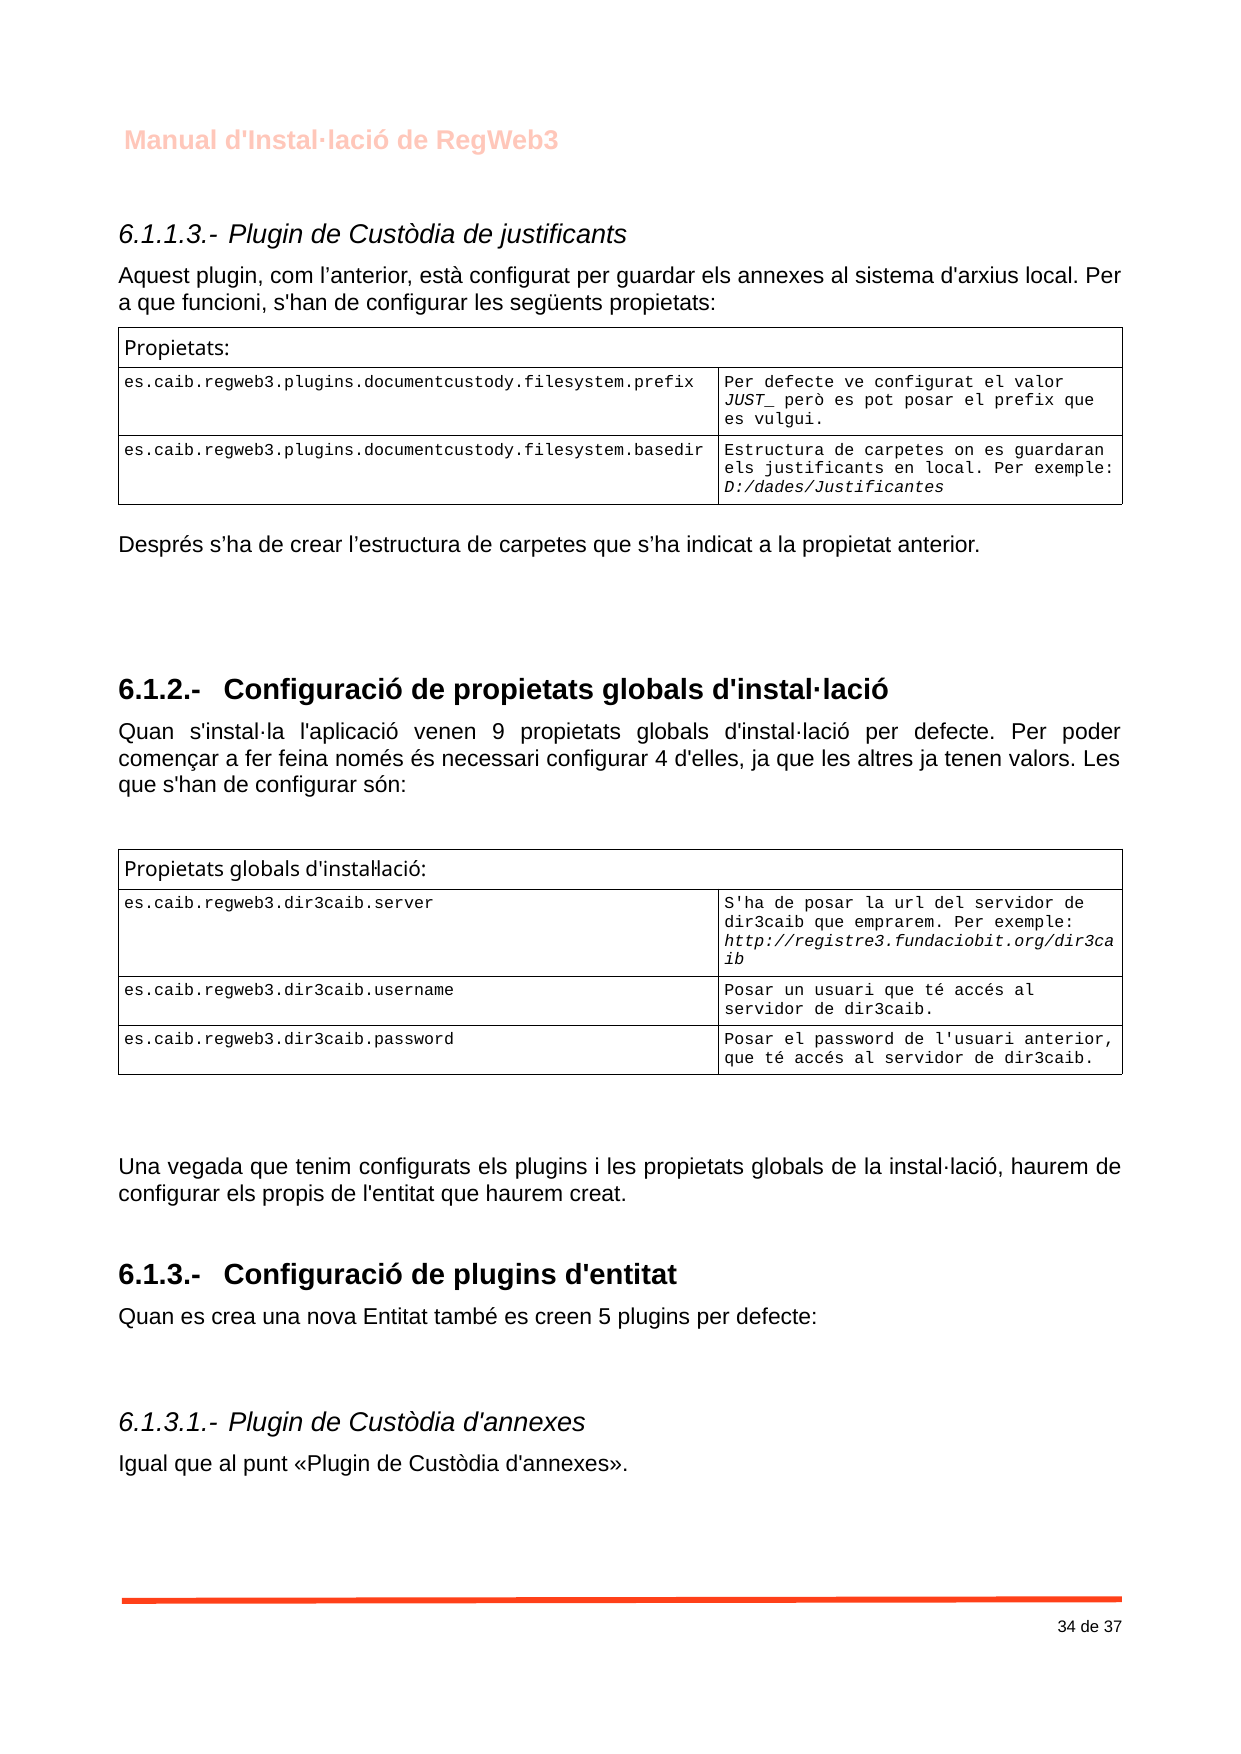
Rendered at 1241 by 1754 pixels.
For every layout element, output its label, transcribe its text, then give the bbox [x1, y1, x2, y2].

table_header Propietats globals d'instal·lació: [119, 850, 1122, 888]
table_cell Posar el password de l'usuari anterior, que té accés al servidor de dir3caib. [719, 1026, 1122, 1074]
text Aquest plugin, com l’anterior, està configurat per guardar els annexes al sistema d'arxius local. Per a que funcioni, s'han de configurar les següents propietats: [118, 262, 1122, 315]
subtitle Configuració de propietats globals d'instal·lació [118, 672, 1122, 706]
table_cell es.caib.regweb3.plugins.documentcustody.filesystem.basedir [119, 436, 718, 503]
text Quan es crea una nova Entitat també es creen 5 plugins per defecte: [118, 1303, 1122, 1330]
text Igual que al punt «Plugin de Custòdia d'annexes». [118, 1450, 1122, 1476]
table_cell es.caib.regweb3.dir3caib.username [119, 977, 718, 1025]
table_cell Estructura de carpetes on es guardaran els justificants en local. Per exemple: D:/dades/Justificantes [719, 436, 1122, 503]
table_cell es.caib.regweb3.plugins.documentcustody.filesystem.prefix [119, 368, 718, 435]
table_cell Per defecte ve configurat el valor JUST_ però es pot posar el prefix que es vulgui. [719, 368, 1122, 435]
text Quan s'instal·la l'aplicació venen 9 propietats globals d'instal·lació per defecte. Per poder començar a fer feina només és necessari configurar 4 d'elles, ja que les altres ja tenen valors. Les que s'han de configurar són: [118, 718, 1122, 797]
subtitle Configuració de plugins d'entitat [118, 1257, 1122, 1291]
table_cell es.caib.regweb3.dir3caib.server [119, 890, 718, 976]
table_header Propietats: [119, 328, 1122, 367]
subtitle Plugin de Custòdia de justificants [118, 218, 1122, 249]
subtitle Plugin de Custòdia d'annexes [118, 1406, 1122, 1437]
text Després s’ha de crear l’estructura de carpetes que s’ha indicat a la propietat anterior. [118, 531, 1122, 557]
text Una vegada que tenim configurats els plugins i les propietats globals de la instal·lació, haurem de configurar els propis de l'entitat que haurem creat. [118, 1153, 1122, 1206]
table_cell Posar un usuari que té accés al servidor de dir3caib. [719, 977, 1122, 1025]
table_cell es.caib.regweb3.dir3caib.password [119, 1026, 718, 1074]
table_cell S'ha de posar la url del servidor de dir3caib que emprarem. Per exemple: http://registre3.fundaciobit.org/dir3caib [719, 890, 1122, 976]
